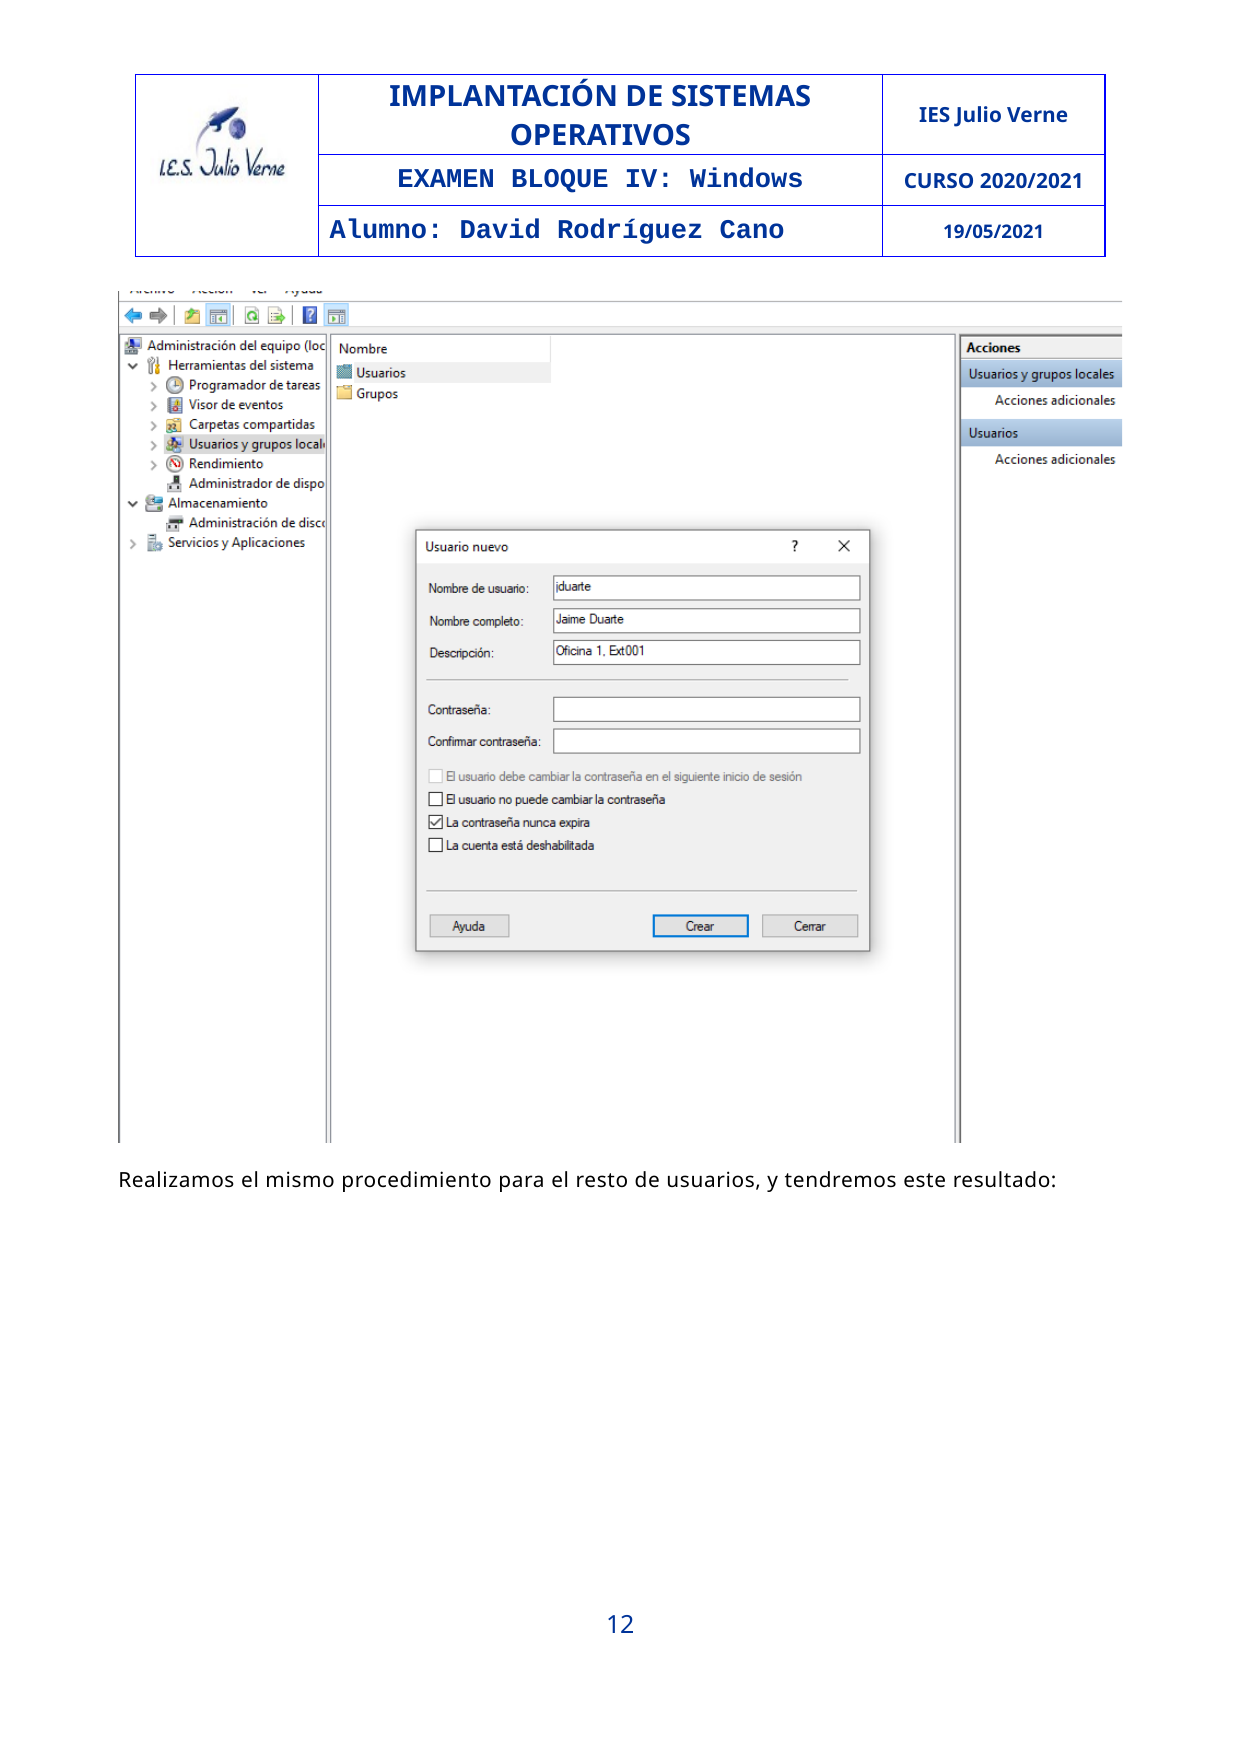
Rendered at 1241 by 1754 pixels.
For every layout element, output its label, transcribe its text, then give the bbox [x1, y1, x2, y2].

text Realizamos el mismo procedimiento para el resto de usuarios, y tendremos este resultado: [118, 1166, 1122, 1194]
